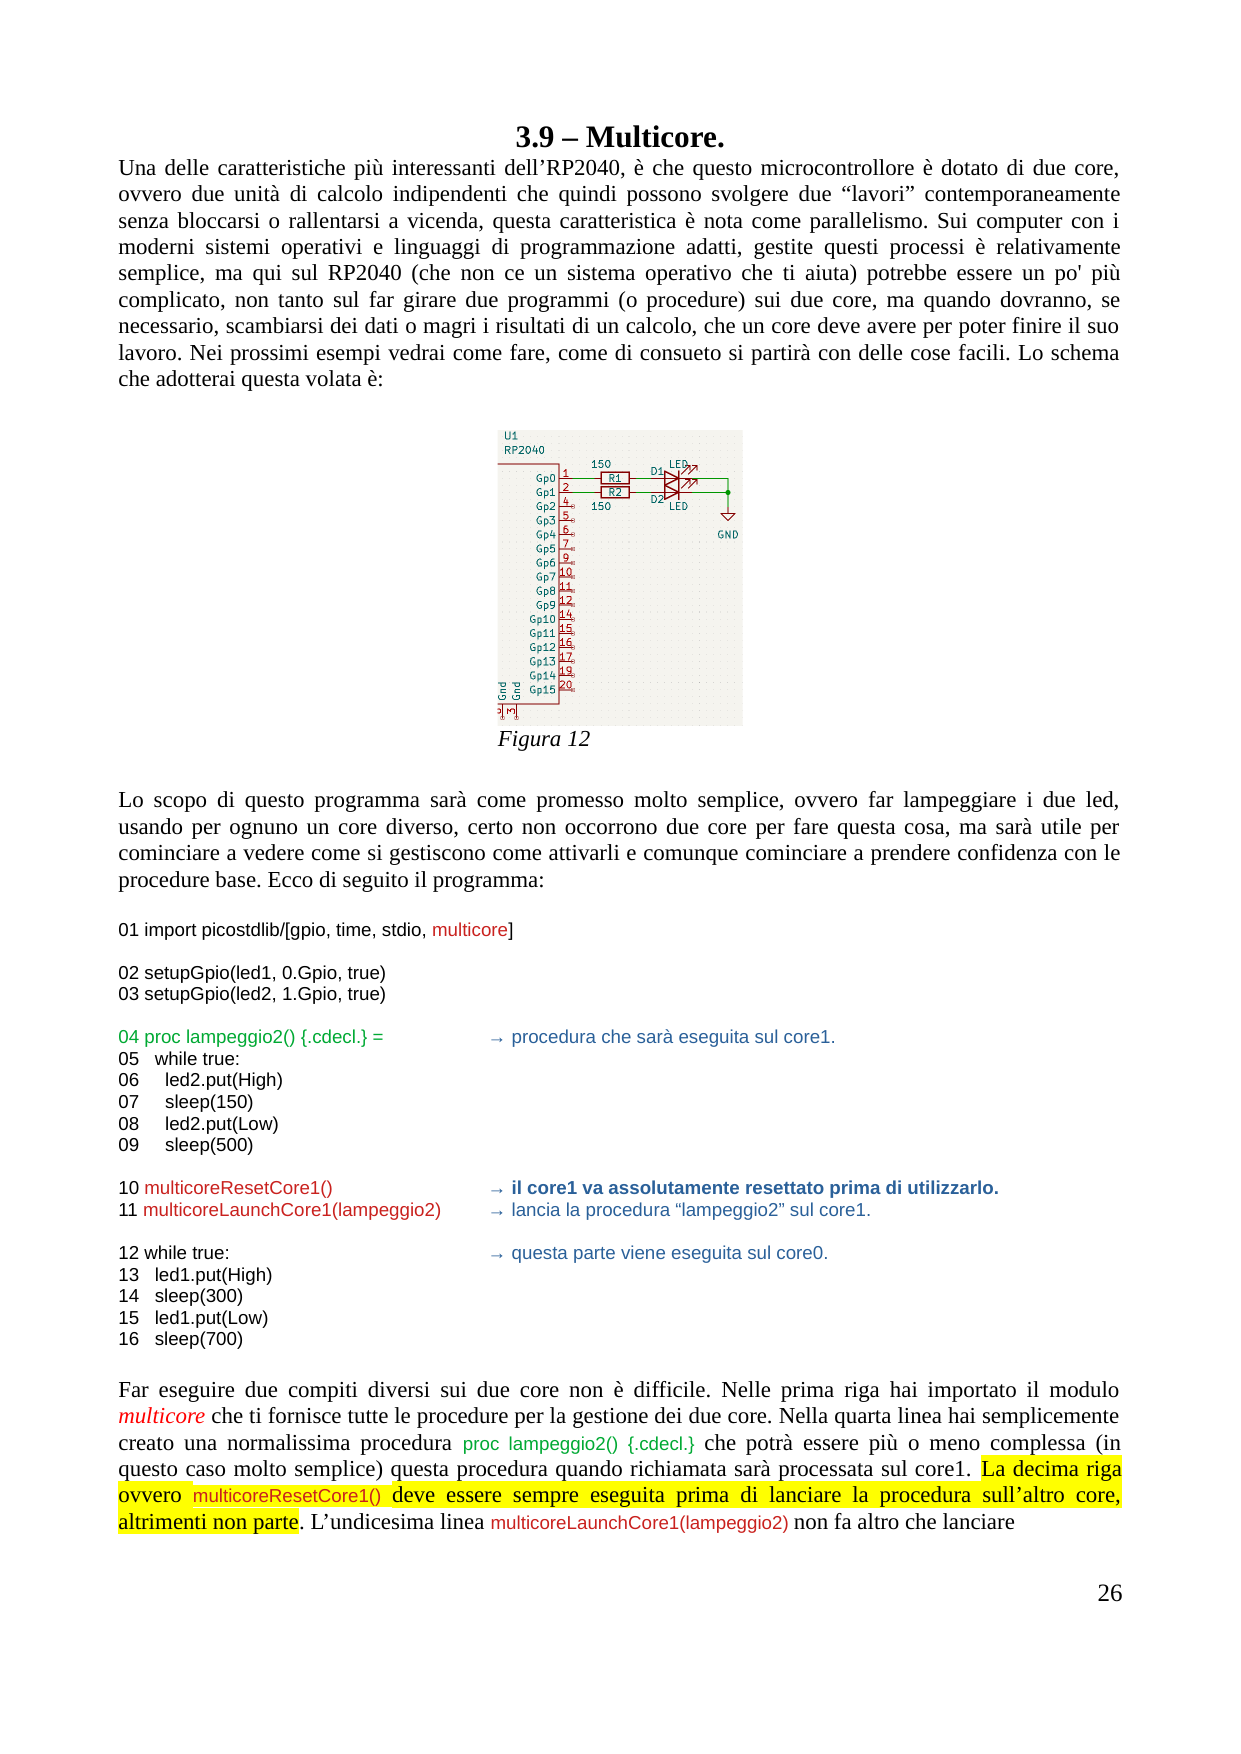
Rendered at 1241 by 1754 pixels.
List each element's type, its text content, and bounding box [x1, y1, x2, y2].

text 02 setupGpio(led1, 0.Gpio, true) [118, 961, 1122, 983]
text Figura 12 [498, 726, 743, 752]
text 01 import picostdlib/[gpio, time, stdio, multicore] [118, 918, 1122, 940]
text Una delle caratteristiche più interessanti dell’RP2040, è che questo microcontrollore è dotato di due core, ovvero due unità di calcolo indipendenti che quindi possono svolgere due “lavori” contemporaneamente senza bloccarsi o rallentarsi a vicenda, questa caratteristica è nota come parallelismo. Sui computer con i moderni sistemi operativi e linguaggi di programmazione adatti, gestite questi processi è relativamente semplice, ma qui sul RP2040 (che non ce un sistema operativo che ti aiuta) potrebbe essere un po' più complicato, non tanto sul far girare due programmi (o procedure) sui due core, ma quando dovranno, se necessario, scambiarsi dei dati o magri i risultati di un calcolo, che un core deve avere per poter finire il suo lavoro. Nei prossimi esempi vedrai come fare, come di consueto si partirà con delle cose facili. Lo schema che adotterai questa volata è: [118, 154, 1122, 391]
text 13 led1.put(High) [118, 1263, 1122, 1285]
text 16 sleep(700) [118, 1328, 1122, 1349]
text 04 proc lampeggio2() {.cdecl.} = → procedura che sarà eseguita sul core1. [118, 1026, 1122, 1048]
text Far eseguire due compiti diversi sui due core non è difficile. Nelle prima riga hai importato il modulo multicore che ti fornisce tutte le procedure per la gestione dei due core. Nella quarta linea hai semplicemente creato una normalissima procedura proc lampeggio2() {.cdecl.} che potrà essere più o meno complessa (in questo caso molto semplice) questa procedura quando richiamata sarà processata sul core1. La decima riga ovvero multicoreResetCore1() deve essere sempre eseguita prima di lanciare la procedura sull’altro core, altrimenti non parte. L’undicesima linea multicoreLaunchCore1(lampeggio2) non fa altro che lanciare [118, 1376, 1122, 1534]
text 09 sleep(500) [118, 1134, 1122, 1156]
text 07 sleep(150) [118, 1091, 1122, 1112]
picture [497, 430, 743, 726]
text 05 while true: [118, 1048, 1122, 1069]
text 3.9 – Multicore. [118, 118, 1122, 154]
text 08 led2.put(Low) [118, 1112, 1122, 1134]
text 03 setupGpio(led2, 1.Gpio, true) [118, 983, 1122, 1004]
text 14 sleep(300) [118, 1285, 1122, 1306]
text 12 while true: → questa parte viene eseguita sul core0. [118, 1242, 1122, 1263]
text 06 led2.put(High) [118, 1069, 1122, 1091]
text 11 multicoreLaunchCore1(lampeggio2) → lancia la procedura “lampeggio2” sul core1. [118, 1199, 1122, 1220]
text 10 multicoreResetCore1() → il core1 va assolutamente resettato prima di utilizzarlo. [118, 1177, 1122, 1199]
text 15 led1.put(Low) [118, 1306, 1122, 1328]
text Lo scopo di questo programma sarà come promesso molto semplice, ovvero far lampeggiare i due led, usando per ognuno un core diverso, certo non occorrono due core per fare questa cosa, ma sarà utile per cominciare a vedere come si gestiscono come attivarli e comunque cominciare a prendere confidenza con le procedure base. Ecco di seguito il programma: [118, 787, 1122, 892]
